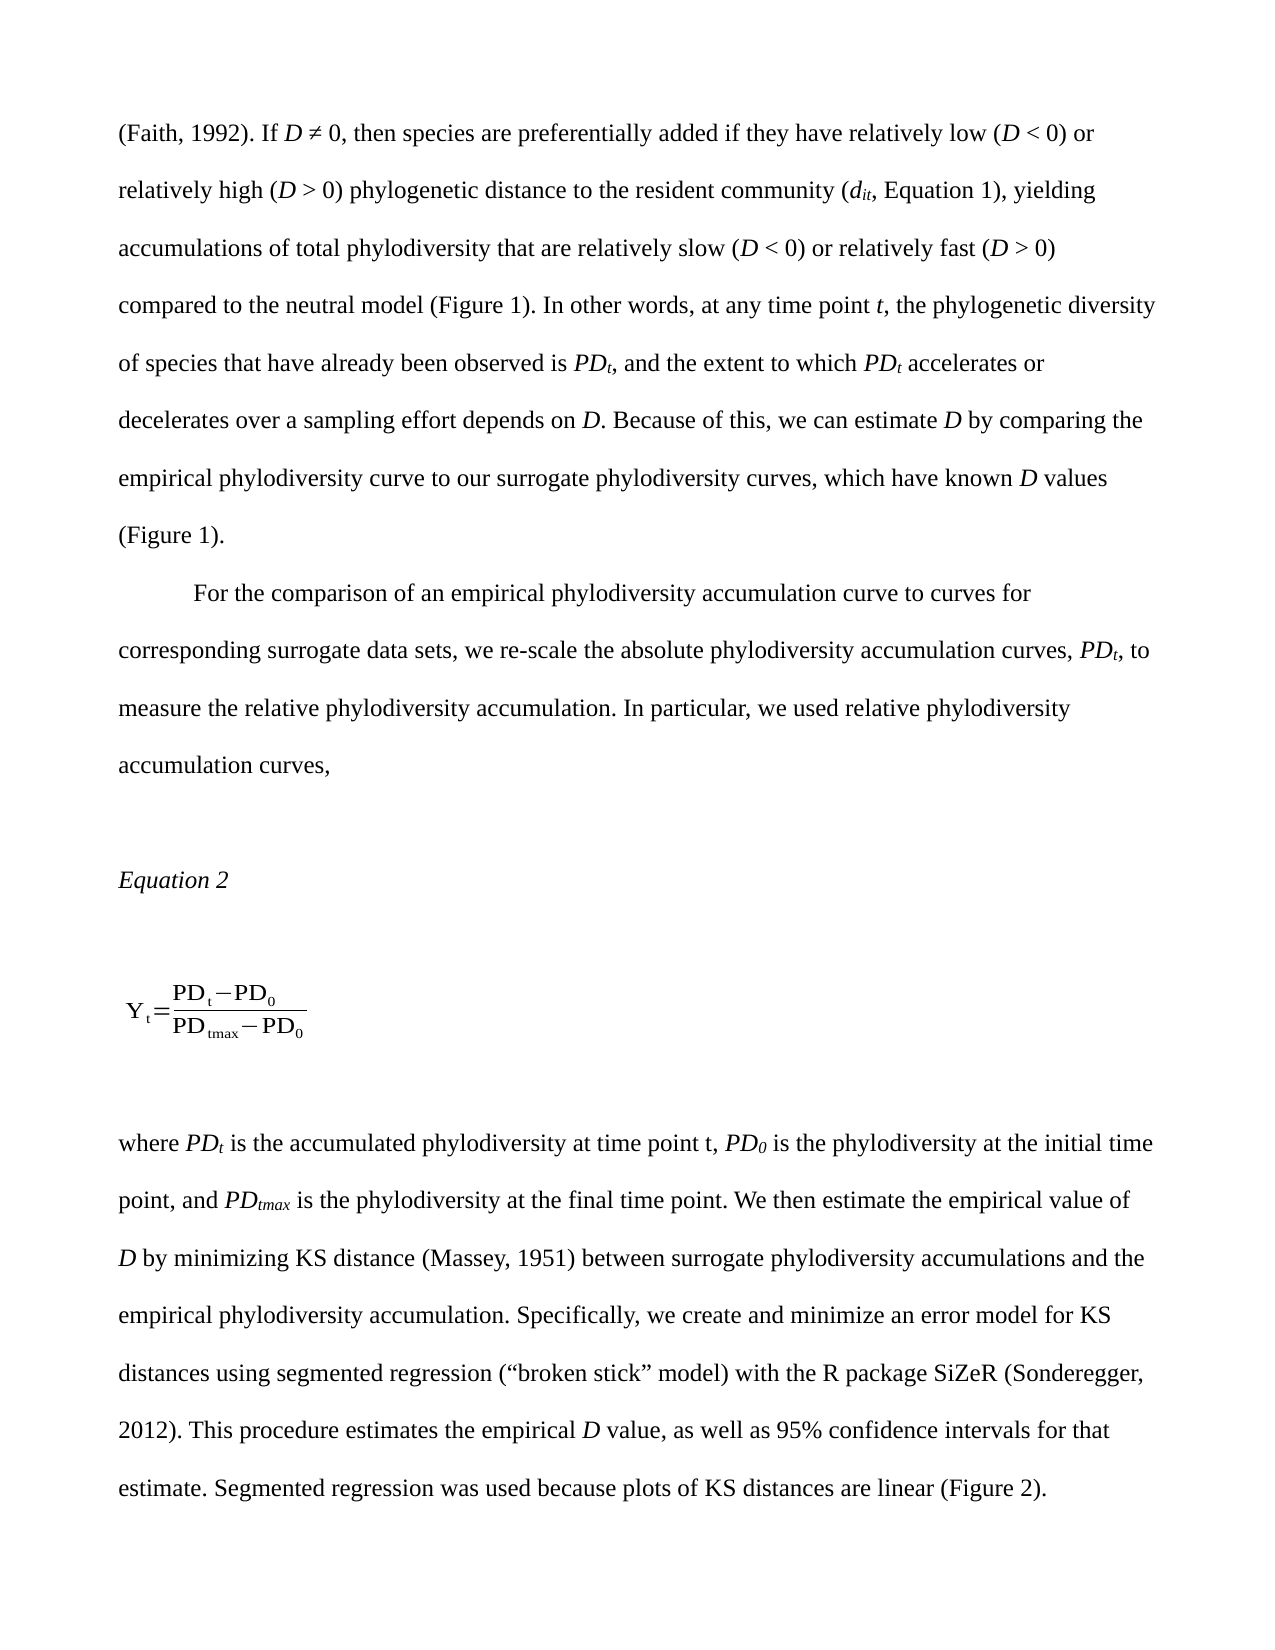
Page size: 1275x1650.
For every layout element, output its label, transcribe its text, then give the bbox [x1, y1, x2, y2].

text (Faith, 1992)⁠. If D ≠ 0, then species are preferentially added if they have relatively low (D < 0) or relatively high (D > 0) phylogenetic distance to the resident community (dit, Equation 1), yielding accumulations of total phylodiversity that are relatively slow (D < 0) or relatively fast (D > 0) compared to the neutral model (Figure 1). In other words, at any time point t, the phylogenetic diversity of species that have already been observed is PDt, and the extent to which PDt accelerates or decelerates over a sampling effort depends on D. Because of this, we can estimate D by comparing the empirical phylodiversity curve to our surrogate phylodiversity curves, which have known D values (Figure 1). [118, 118, 1157, 549]
subtitle Equation 2 [118, 866, 1157, 894]
text where PDt is the accumulated phylodiversity at time point t, PD0 is the phylodiversity at the initial time point, and PDtmax is the phylodiversity at the final time point. We then estimate the empirical value of D by minimizing KS distance (Massey, 1951)⁠ between surrogate phylodiversity accumulations and the empirical phylodiversity accumulation. Specifically, we create and minimize an error model for KS distances using segmented regression (“broken stick” model) with the R package SiZeR (Sonderegger, 2012)⁠. This procedure estimates the empirical D value, as well as 95% confidence intervals for that estimate. Segmented regression was used because plots of KS distances are linear (Figure 2). [118, 1128, 1157, 1502]
text For the comparison of an empirical phylodiversity accumulation curve to curves for corresponding surrogate data sets, we re-scale the absolute phylodiversity accumulation curves, PDt, to measure the relative phylodiversity accumulation. In particular, we used relative phylodiversity accumulation curves, [118, 578, 1157, 779]
